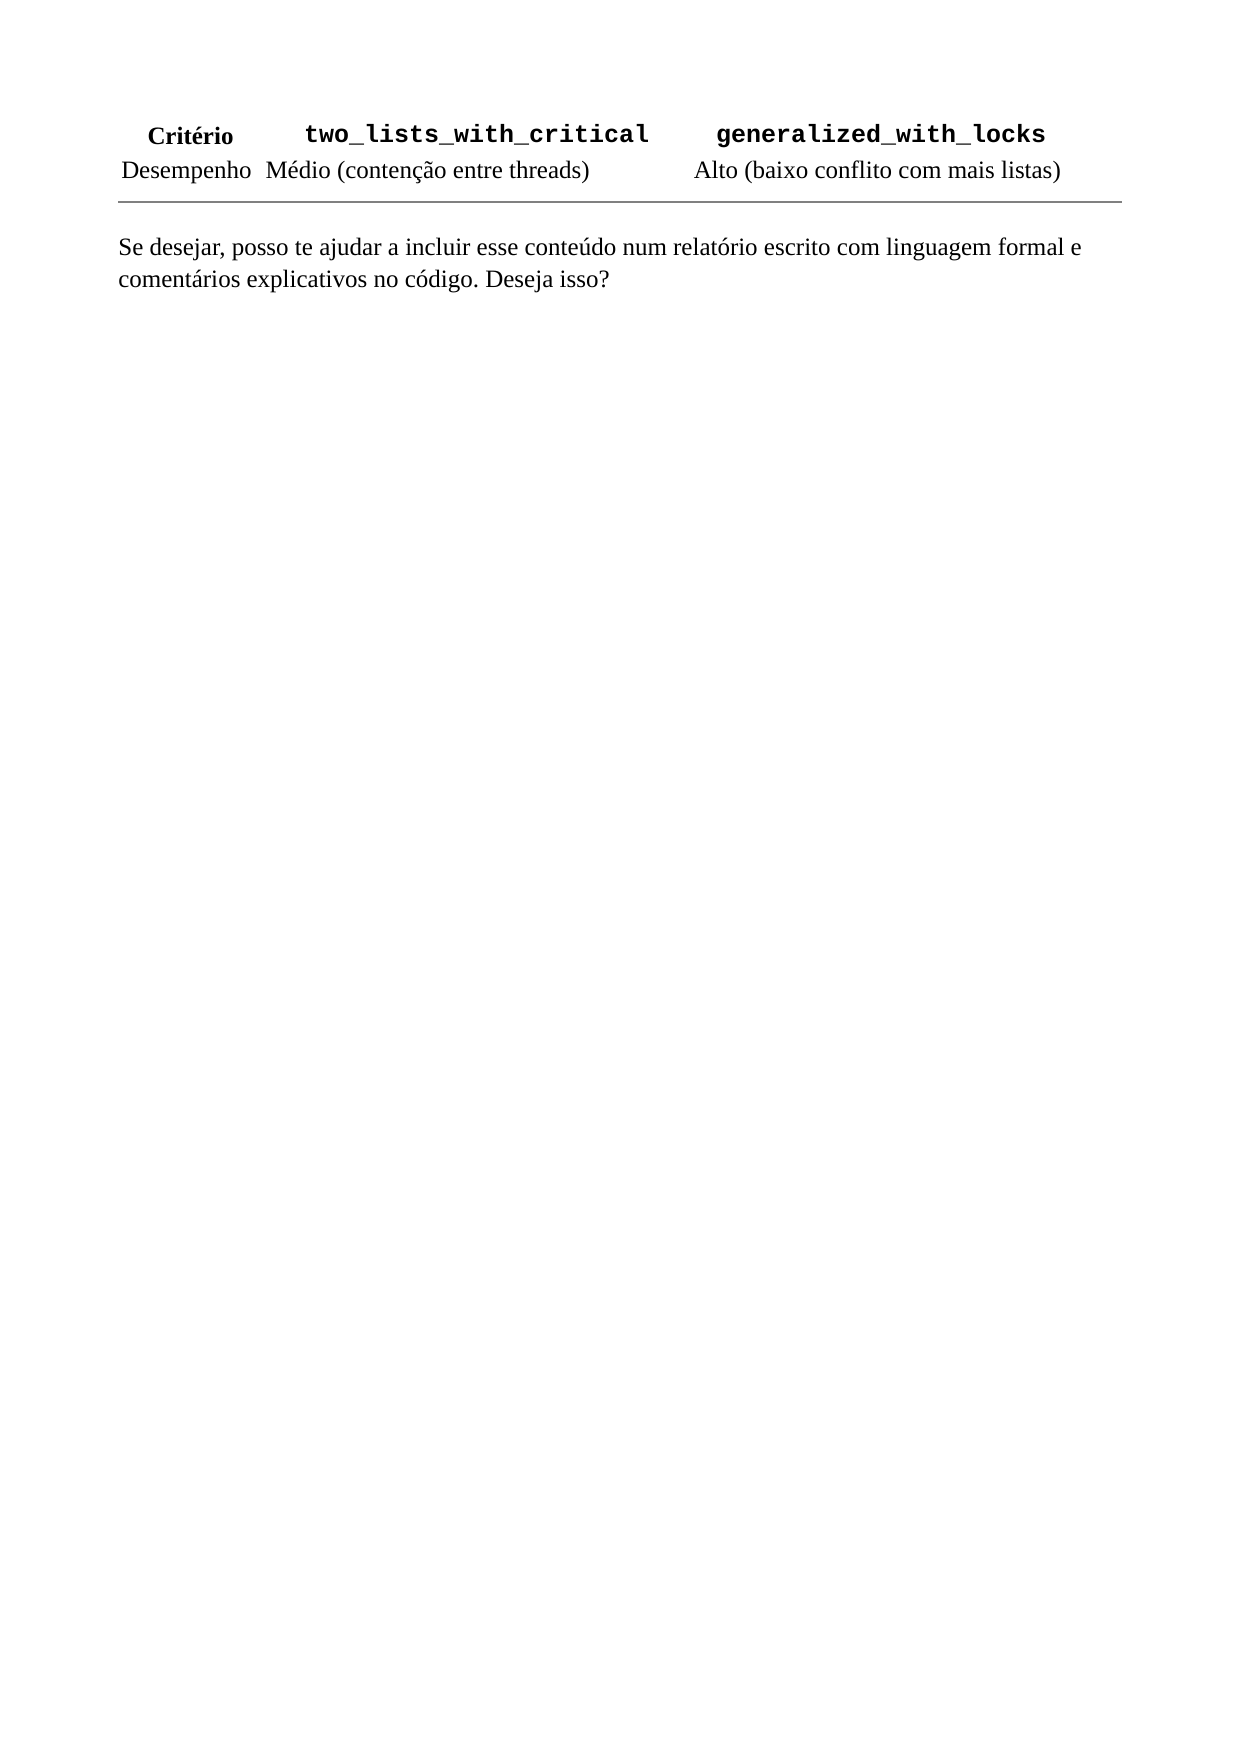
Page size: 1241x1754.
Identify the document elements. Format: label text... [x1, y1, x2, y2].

table_header two_lists_with_critical [263, 118, 691, 153]
table_header generalized_with_locks [691, 118, 1071, 153]
table_cell Médio (contenção entre threads) [263, 153, 691, 187]
table_cell Desempenho [118, 153, 262, 187]
table_cell Alto (baixo conflito com mais listas) [691, 153, 1071, 187]
table_header Critério [118, 118, 262, 153]
text Se desejar, posso te ajudar a incluir esse conteúdo num relatório escrito com linguagem formal e comentários explicativos no código. Deseja isso? [118, 232, 1122, 293]
